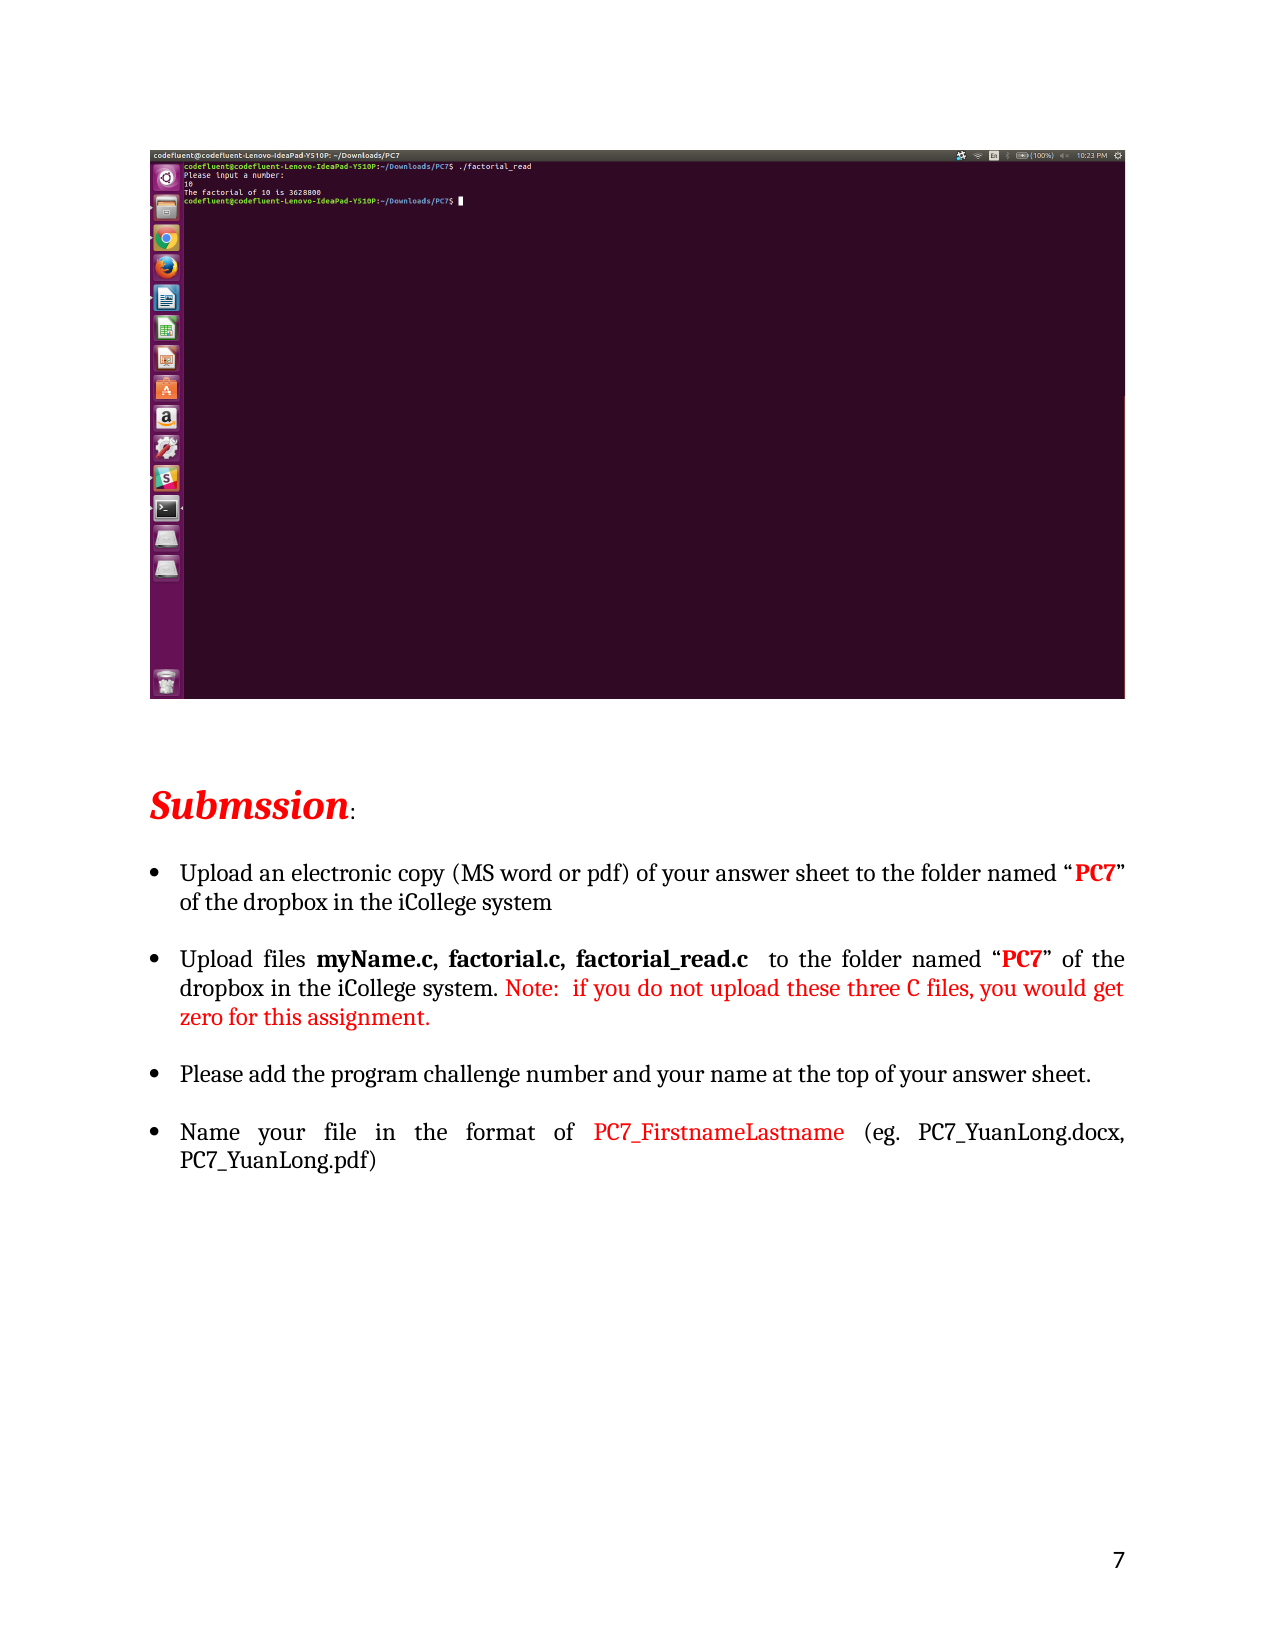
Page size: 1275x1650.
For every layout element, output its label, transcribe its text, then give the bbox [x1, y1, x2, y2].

list Please add the program challenge number and your name at the top of your answer sheet. [150, 1060, 1125, 1089]
list Name your file in the format of PC7_FirstnameLastname (eg. PC7_YuanLong.docx, PC7_YuanLong.pdf) [150, 1118, 1125, 1175]
list Upload an electronic copy (MS word or pdf) of your answer sheet to the folder named “PC7” of the dropbox in the iCollege system [150, 859, 1125, 916]
list Upload files myName.c, factorial.c, factorial_read.c to the folder named “PC7” of the dropbox in the iCollege system. Note: if you do not upload these three C files, you would get zero for this assignment. [150, 945, 1125, 1031]
picture [150, 150, 1125, 699]
text Submssion: [150, 782, 1125, 830]
